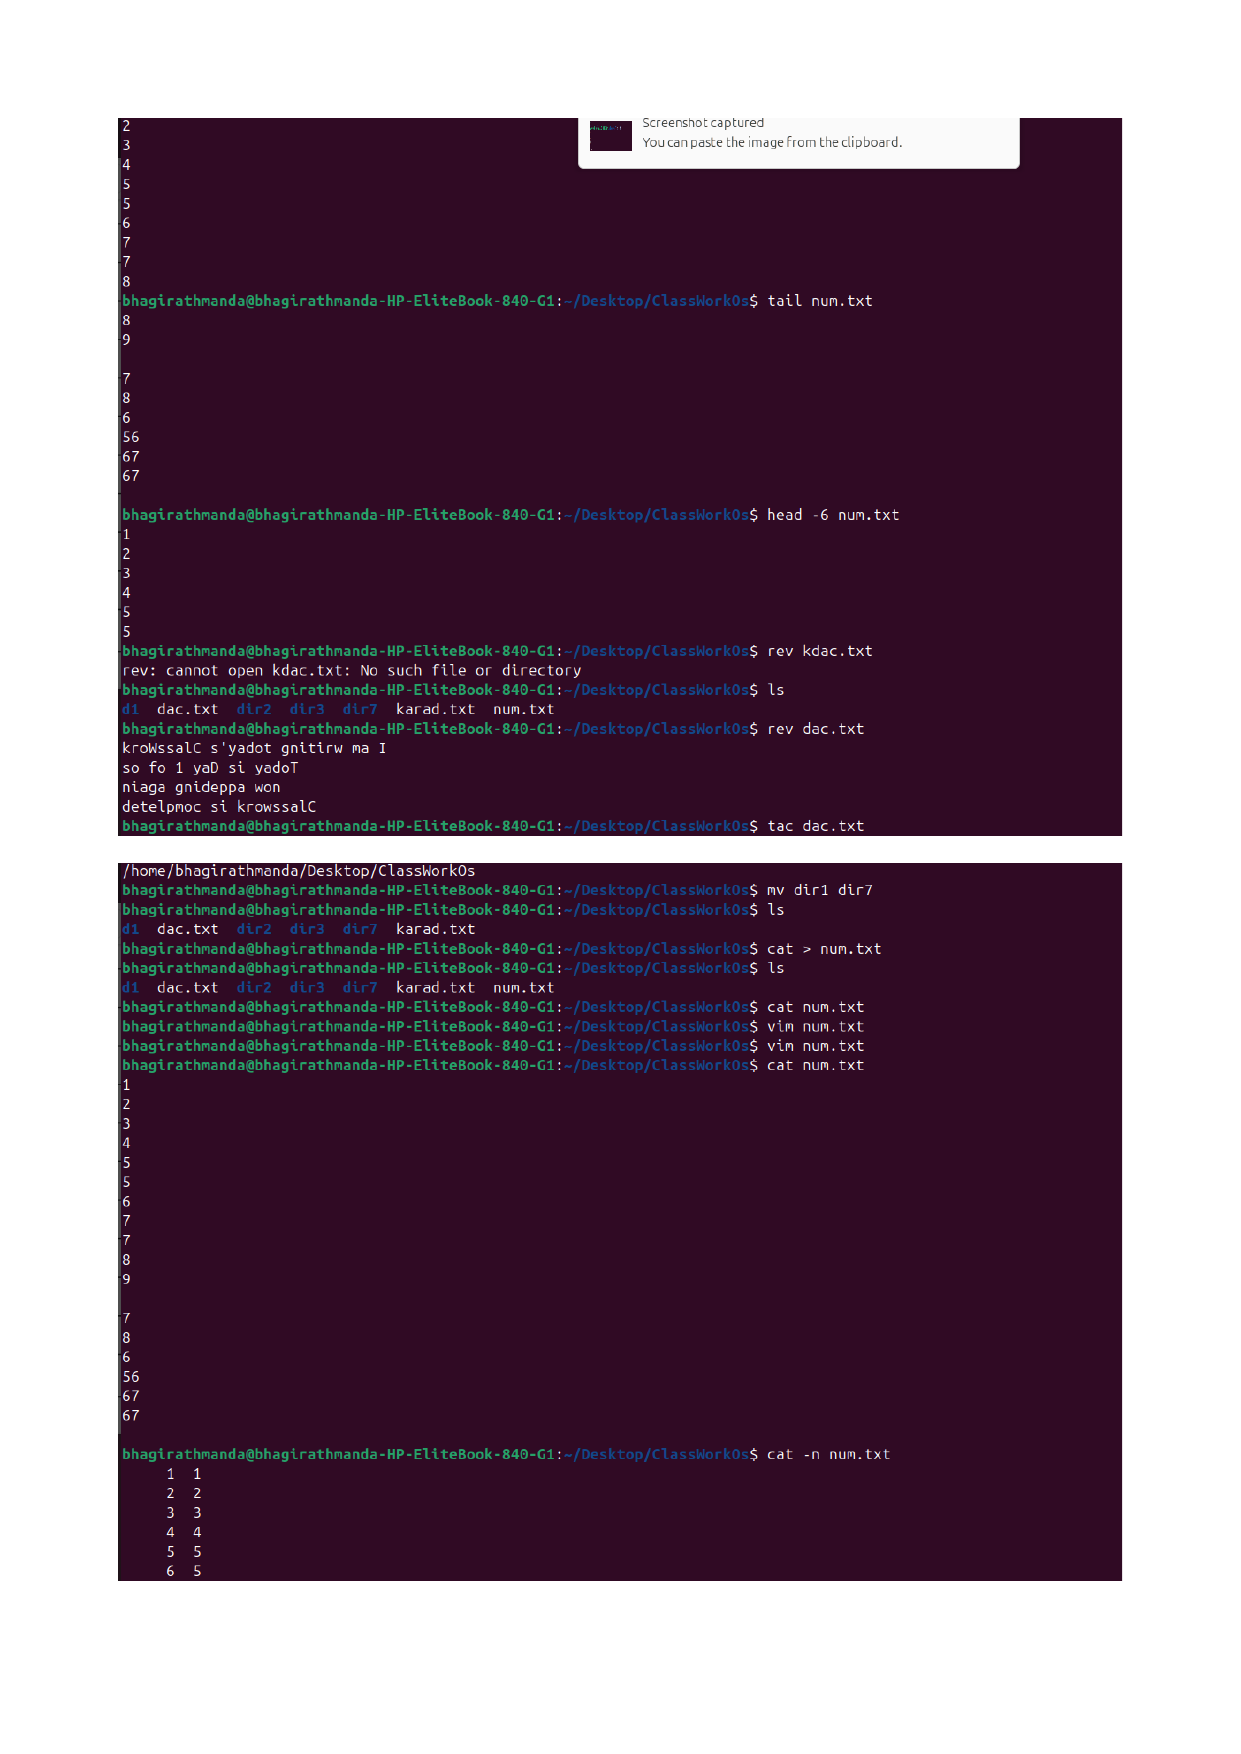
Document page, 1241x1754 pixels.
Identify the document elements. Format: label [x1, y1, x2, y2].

picture [118, 863, 1123, 1581]
picture [118, 118, 1123, 836]
